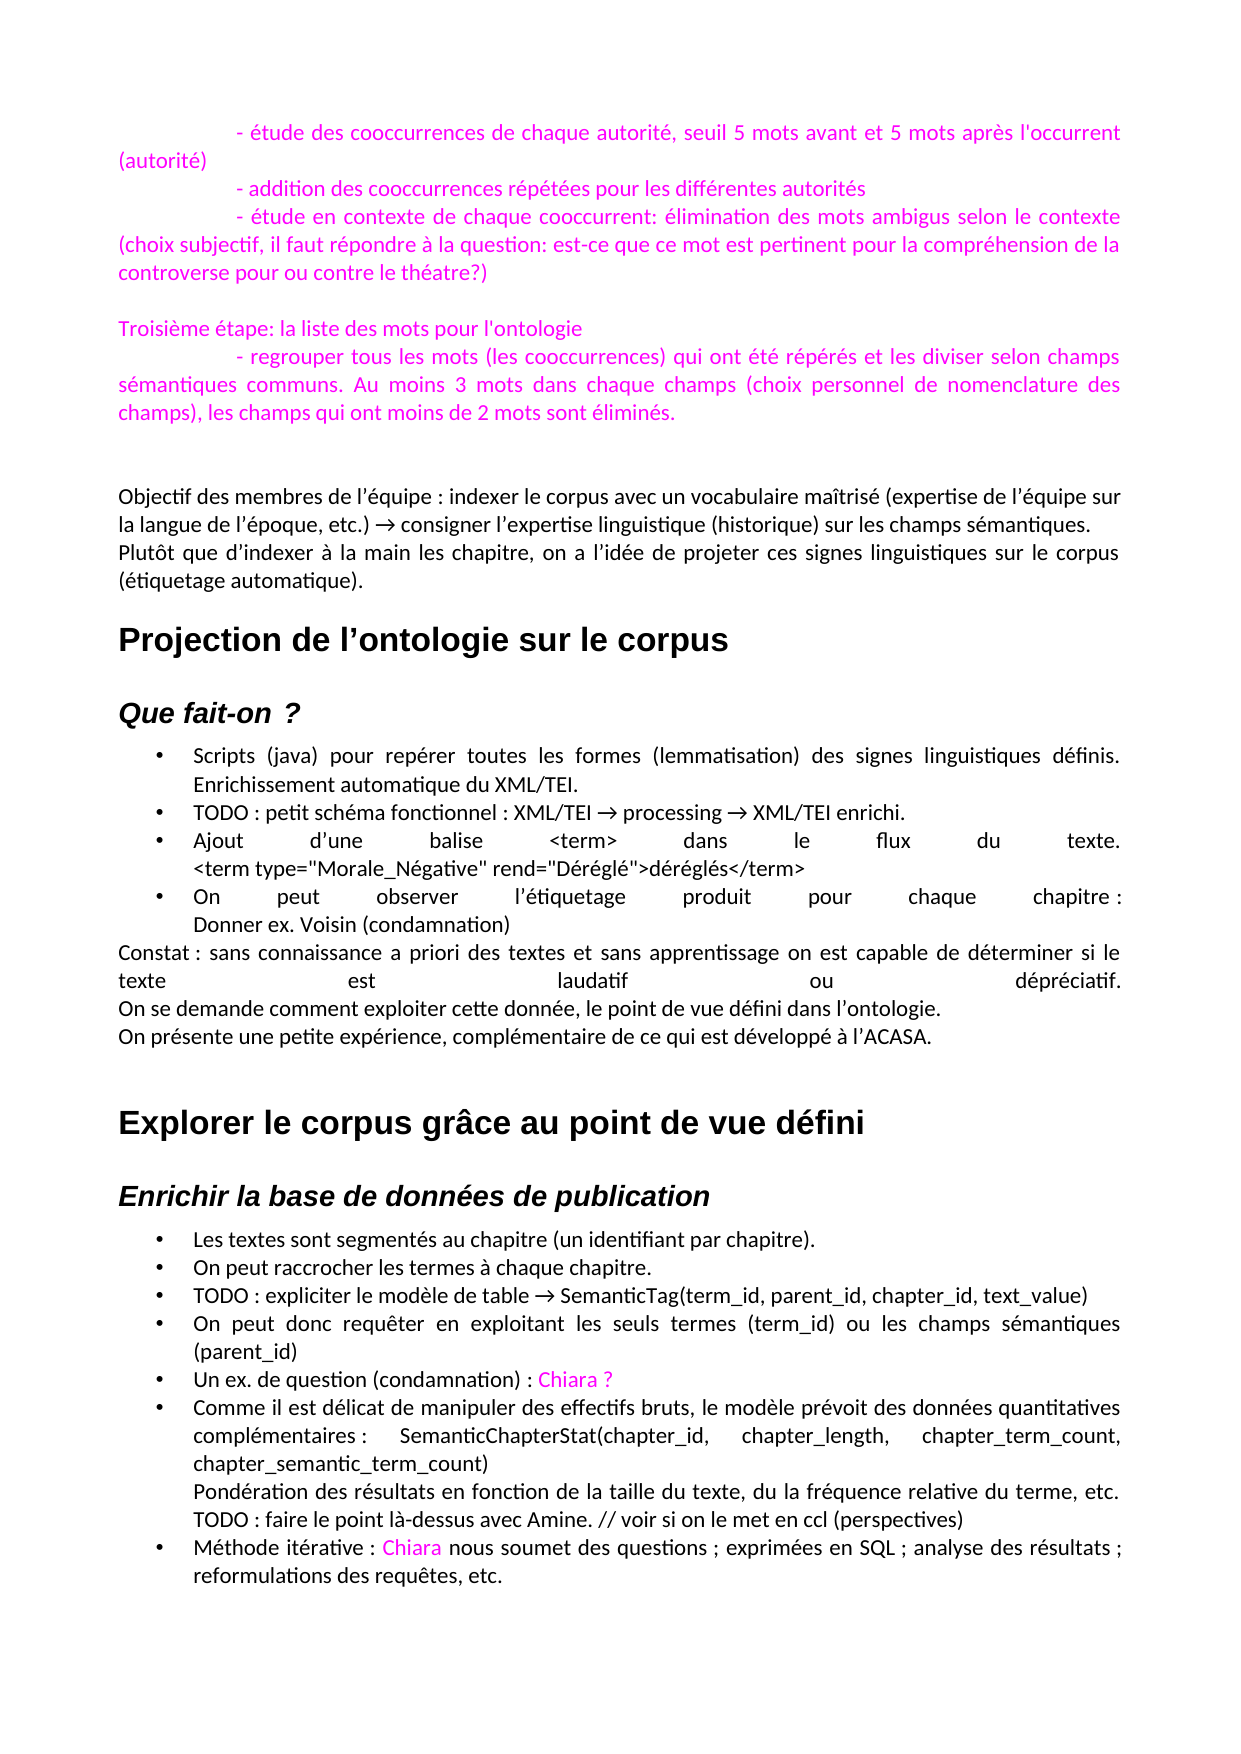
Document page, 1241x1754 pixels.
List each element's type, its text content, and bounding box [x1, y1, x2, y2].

text - étude en contexte de chaque cooccurrent: élimination des mots ambigus selon le contexte (choix subjectif, il faut répondre à la question: est-ce que ce mot est pertinent pour la compréhension de la controverse pour ou contre le théatre?) [118, 202, 1122, 286]
text Troisième étape: la liste des mots pour l'ontologie [118, 314, 1122, 342]
text Objectif des membres de l’équipe : indexer le corpus avec un vocabulaire maîtrisé (expertise de l’équipe sur la langue de l’époque, etc.) → consigner l’expertise linguistique (historique) sur les champs sémantiques. [118, 482, 1122, 538]
subtitle Projection de l’ontologie sur le corpus [118, 619, 1122, 658]
text - regrouper tous les mots (les cooccurrences) qui ont été répérés et les diviser selon champs sémantiques communs. Au moins 3 mots dans chaque champs (choix personnel de nomenclature des champs), les champs qui ont moins de 2 mots sont éliminés. [118, 342, 1122, 426]
subtitle Enrichir la base de données de publication [118, 1179, 1122, 1213]
list On peut observer l’étiquetage produit pour chaque chapitre : Donner ex. Voisin (condamnation) [156, 882, 1122, 938]
list On peut donc requêter en exploitant les seuls termes (term_id) ou les champs sémantiques (parent_id) [156, 1309, 1122, 1365]
list TODO : petit schéma fonctionnel : XML/TEI → processing → XML/TEI enrichi. [156, 798, 1122, 826]
list Méthode itérative : Chiara nous soumet des questions ; exprimées en SQL ; analyse des résultats ; reformulations des requêtes, etc. [156, 1533, 1122, 1589]
subtitle Explorer le corpus grâce au point de vue défini [118, 1103, 1122, 1142]
list TODO : expliciter le modèle de table → SemanticTag(term_id, parent_id, chapter_id, text_value) [156, 1281, 1122, 1309]
text Plutôt que d’indexer à la main les chapitre, on a l’idée de projeter ces signes linguistiques sur le corpus (étiquetage automatique). [118, 538, 1122, 594]
text - étude des cooccurrences de chaque autorité, seuil 5 mots avant et 5 mots après l'occurrent (autorité) [118, 118, 1122, 174]
list Comme il est délicat de manipuler des effectifs bruts, le modèle prévoit des données quantitatives complémentaires : SemanticChapterStat(chapter_id, chapter_length, chapter_term_count, chapter_semantic_term_count) Pondération des résultats en fonction de la taille du texte, du la fréquence relative du terme, etc. TODO : faire le point là-dessus avec Amine. // voir si on le met en ccl (perspectives) [156, 1393, 1122, 1533]
subtitle Que fait-on ? [118, 696, 1122, 729]
text Constat : sans connaissance a priori des textes et sans apprentissage on est capable de déterminer si le texte est laudatif ou dépréciatif. On se demande comment exploiter cette donnée, le point de vue défini dans l’ontologie. [118, 938, 1122, 1022]
text - addition des cooccurrences répétées pour les différentes autorités [118, 174, 1122, 202]
list Ajout d’une balise <term> dans le flux du texte. <term type="Morale_Négative" rend="Déréglé">déréglés</term> [156, 826, 1122, 882]
list On peut raccrocher les termes à chaque chapitre. [156, 1253, 1122, 1281]
list Un ex. de question (condamnation) : Chiara ? [156, 1365, 1122, 1393]
list Scripts (java) pour repérer toutes les formes (lemmatisation) des signes linguistiques définis. Enrichissement automatique du XML/TEI. [156, 742, 1122, 798]
text On présente une petite expérience, complémentaire de ce qui est développé à l’ACASA. [118, 1022, 1122, 1050]
list Les textes sont segmentés au chapitre (un identifiant par chapitre). [156, 1225, 1122, 1253]
